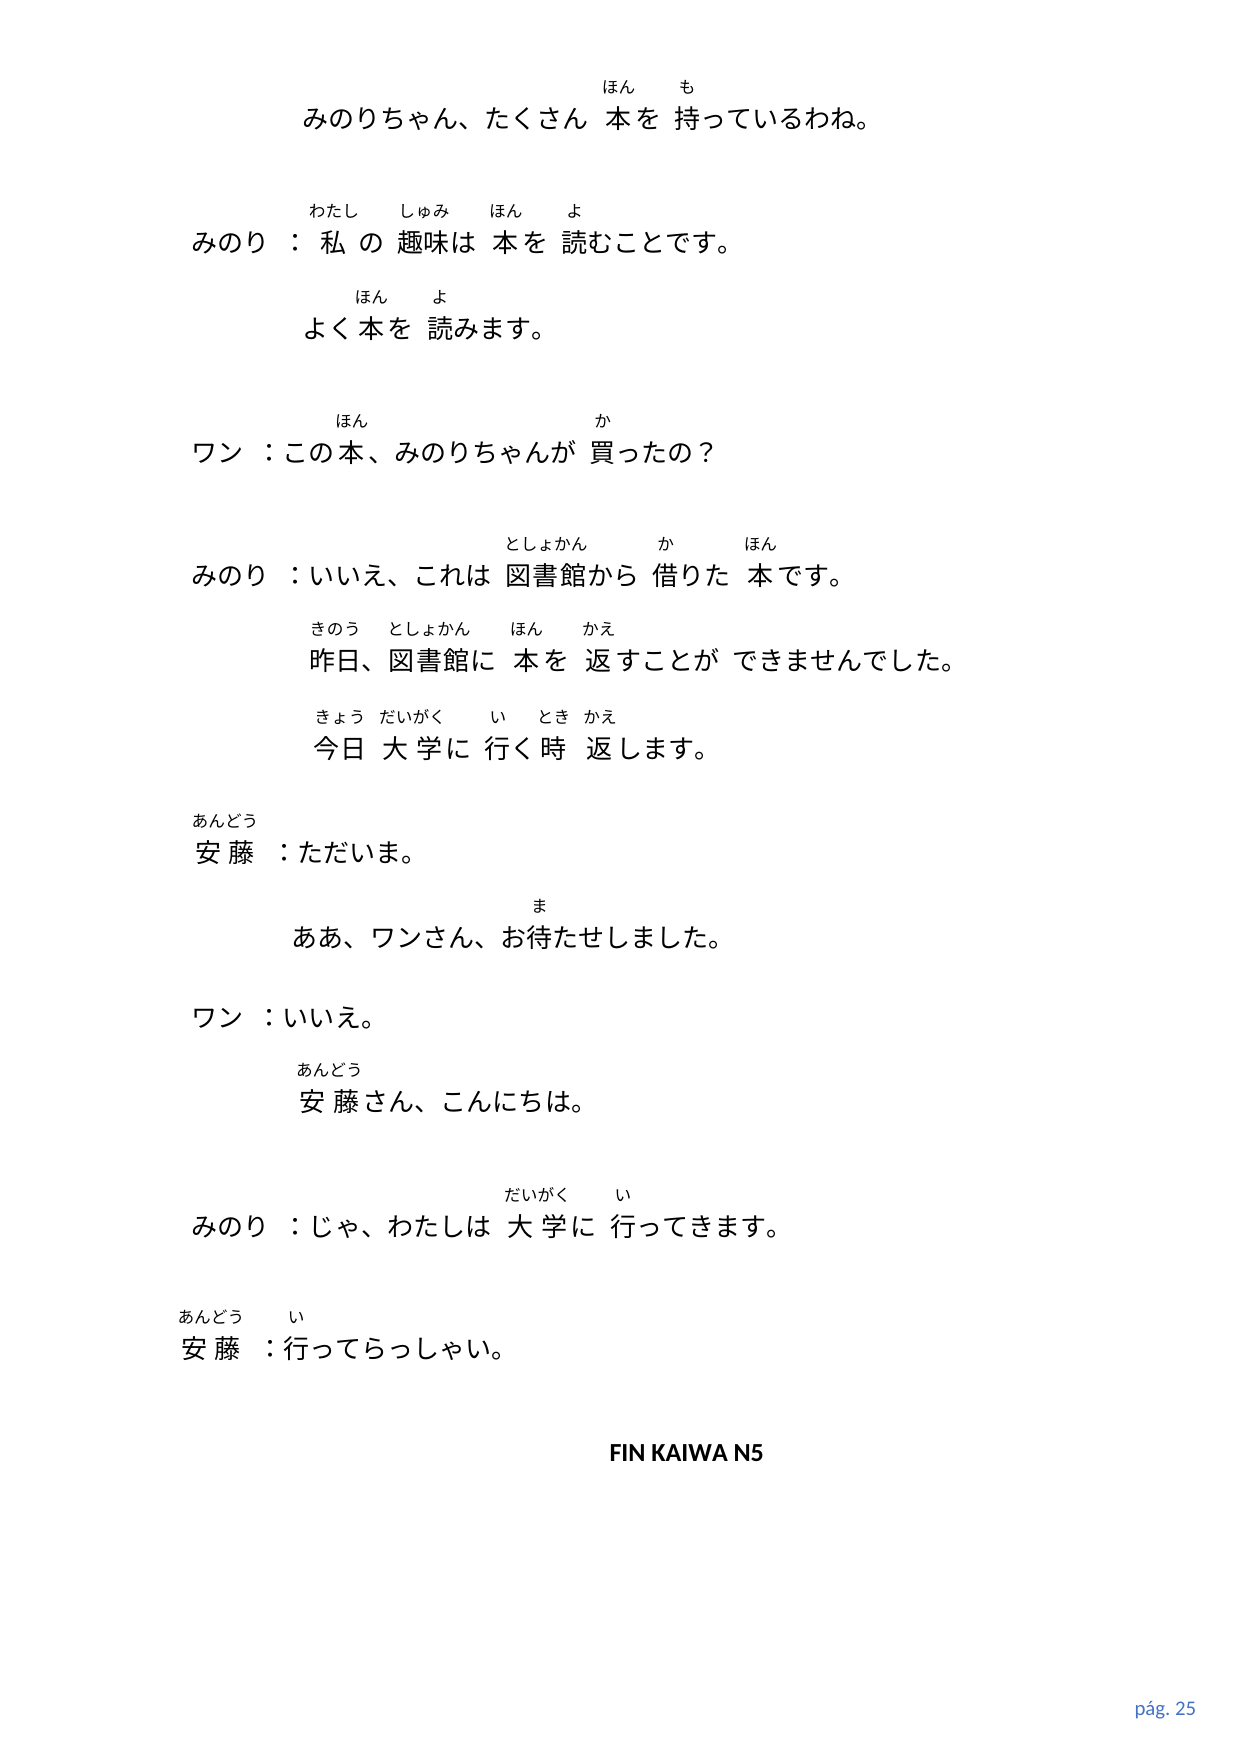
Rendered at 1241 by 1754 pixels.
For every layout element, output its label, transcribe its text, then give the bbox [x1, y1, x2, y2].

text 昨日きのう、図書館としょかんに 本ほんを 返かえすことが できませんでした。 [177, 616, 1196, 678]
text よく本ほんを 読よみます。 [177, 284, 1196, 346]
text 安藤あんどうさん、こんにちは。 [177, 1057, 1196, 1119]
text ああ、ワンさん、お待またせしました。 [177, 893, 1196, 955]
text みのり ：私わたしの 趣味しゅみは 本ほんを 読よむことです。 [191, 198, 1196, 260]
text 安藤あんどう ：ただいま。 [191, 808, 1196, 870]
text みのりちゃん、たくさん 本ほんを 持もっているわね。 [177, 74, 1196, 136]
text 今日きょう 大学だいがくに 行いく時とき 返かえします。 [177, 704, 1196, 766]
text 安藤あんどう ：行いってらっしゃい。 [177, 1304, 1196, 1366]
text FIN KAIWA N5 [177, 1436, 1196, 1468]
text みのり ：いいえ、これは 図書館としょかんから 借かりた 本ほんです。 [191, 531, 1196, 593]
text みのり ：じゃ、わたしは 大学だいがくに 行いってきます。 [191, 1182, 1196, 1244]
text ワン ：この本ほん、みのりちゃんが 買かったの？ [191, 408, 1196, 470]
text ワン ：いいえ。 [191, 998, 1196, 1035]
